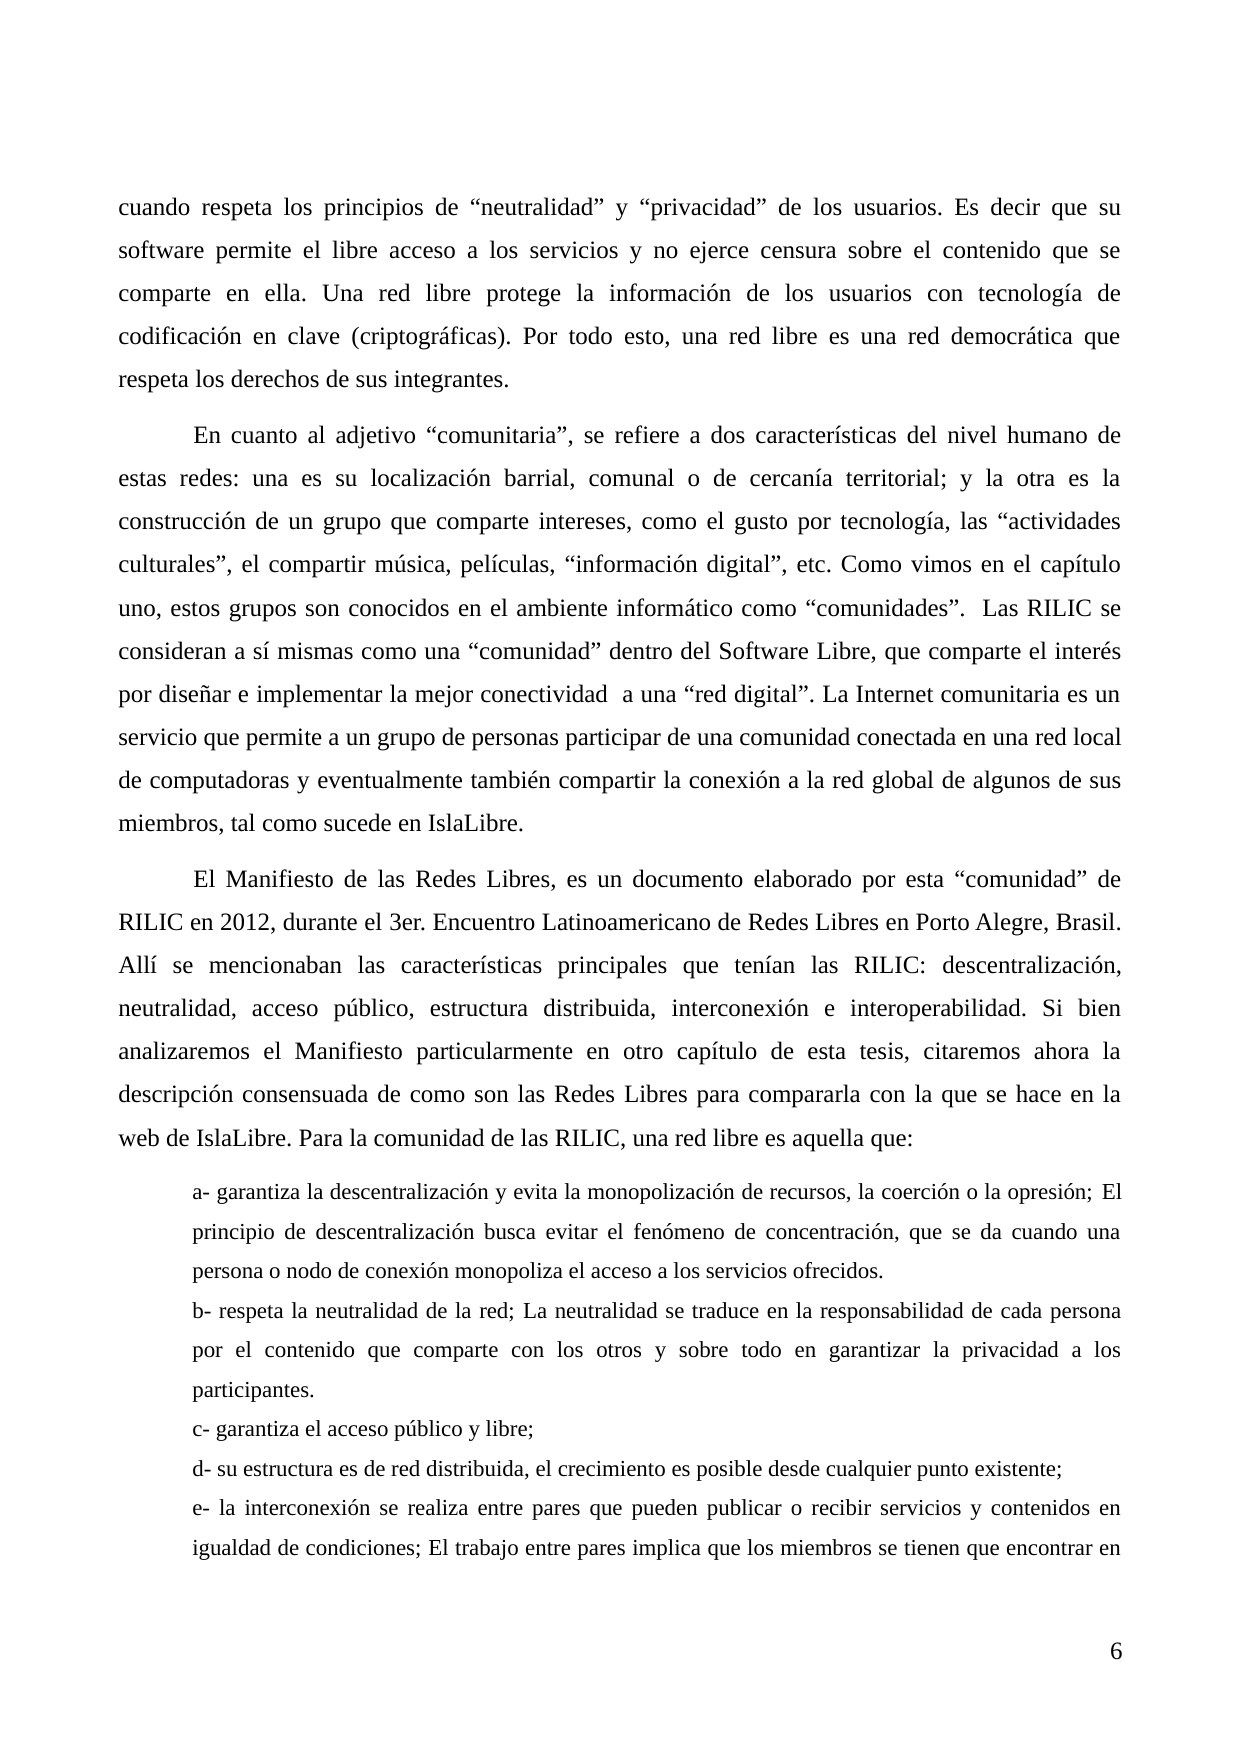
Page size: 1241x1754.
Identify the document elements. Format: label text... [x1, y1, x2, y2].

text d- su estructura es de red distribuida, el crecimiento es posible desde cualquier punto existente; [192, 1455, 1122, 1481]
text cuando respeta los principios de “neutralidad” y “privacidad” de los usuarios. Es decir que su software permite el libre acceso a los servicios y no ejerce censura sobre el contenido que se comparte en ella. Una red libre protege la información de los usuarios con tecnología de codificación en clave (criptográficas). Por todo esto, una red libre es una red democrática que respeta los derechos de sus integrantes. [118, 192, 1122, 393]
text c- garantiza el acceso público y libre; [192, 1415, 1122, 1442]
text a- garantiza la descentralización y evita la monopolización de recursos, la coerción o la opresión; El principio de descentralización busca evitar el fenómeno de concentración, que se da cuando una persona o nodo de conexión monopoliza el acceso a los servicios ofrecidos. [192, 1178, 1122, 1284]
text En cuanto al adjetivo “comunitaria”, se refiere a dos características del nivel humano de estas redes: una es su localización barrial, comunal o de cercanía territorial; y la otra es la construcción de un grupo que comparte intereses, como el gusto por tecnología, las “actividades culturales”, el compartir música, películas, “información digital”, etc. Como vimos en el capítulo uno, estos grupos son conocidos en el ambiente informático como “comunidades”. Las RILIC se consideran a sí mismas como una “comunidad” dentro del Software Libre, que comparte el interés por diseñar e implementar la mejor conectividad a una “red digital”. La Internet comunitaria es un servicio que permite a un grupo de personas participar de una comunidad conectada en una red local de computadoras y eventualmente también compartir la conexión a la red global de algunos de sus miembros, tal como sucede en IslaLibre. [118, 420, 1122, 837]
text El Manifiesto de las Redes Libres, es un documento elaborado por esta “comunidad” de RILIC en 2012, durante el 3er. Encuentro Latinoamericano de Redes Libres en Porto Alegre, Brasil. Allí se mencionaban las características principales que tenían las RILIC: descentralización, neutralidad, acceso público, estructura distribuida, interconexión e interoperabilidad. Si bien analizaremos el Manifiesto particularmente en otro capítulo de esta tesis, citaremos ahora la descripción consensuada de como son las Redes Libres para compararla con la que se hace en la web de IslaLibre. Para la comunidad de las RILIC, una red libre es aquella que: [118, 864, 1122, 1151]
text e- la interconexión se realiza entre pares que pueden publicar o recibir servicios y contenidos en igualdad de condiciones; El trabajo entre pares implica que los miembros se tienen que encontrar en [192, 1494, 1122, 1560]
text b- respeta la neutralidad de la red; La neutralidad se traduce en la responsabilidad de cada persona por el contenido que comparte con los otros y sobre todo en garantizar la privacidad a los participantes. [192, 1297, 1122, 1402]
